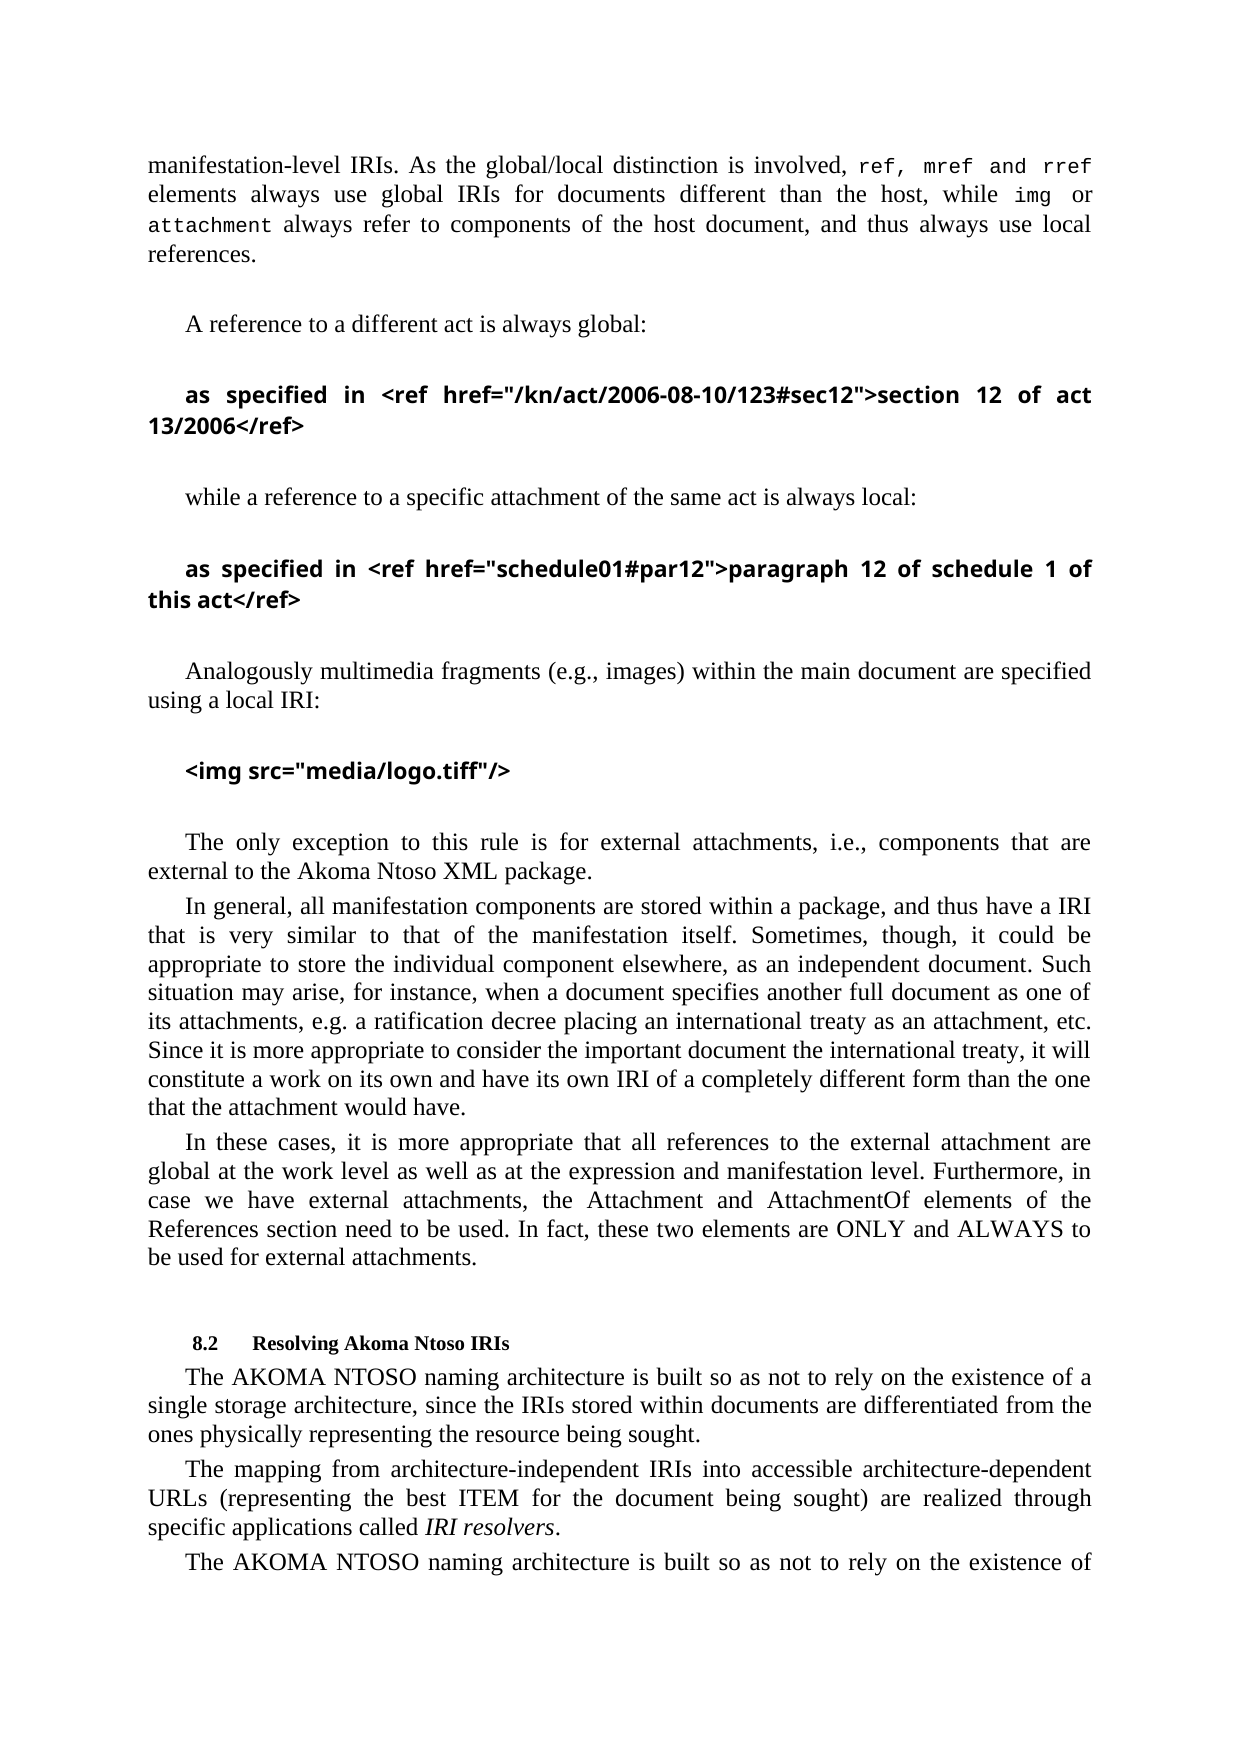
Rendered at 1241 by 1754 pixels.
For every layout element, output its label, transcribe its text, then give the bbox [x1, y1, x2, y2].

text manifestation-level IRIs. As the global/local distinction is involved, ref, mref and rref elements always use global IRIs for documents different than the host, while img or attachment always refer to components of the host document, and thus always use local references. [148, 150, 1092, 267]
text The AKOMA NTOSO naming architecture is built so as not to rely on the existence of [148, 1547, 1092, 1575]
text The only exception to this rule is for external attachments, i.e., components that are external to the Akoma Ntoso XML package. [148, 827, 1092, 885]
text In general, all manifestation components are stored within a package, and thus have a IRI that is very similar to that of the manifestation itself. Sometimes, though, it could be appropriate to store the individual component elsewhere, as an independent document. Such situation may arise, for instance, when a document specifies another full document as one of its attachments, e.g. a ratification decree placing an international treaty as an attachment, etc. Since it is more appropriate to consider the important document the international treaty, it will constitute a work on its own and have its own IRI of a completely different form than the one that the attachment would have. [148, 891, 1092, 1121]
text as specified in <ref href="/kn/act/2006-08-10/123#sec12">section 12 of act 13/2006</ref> [148, 379, 1092, 441]
text In these cases, it is more appropriate that all references to the external attachment are global at the work level as well as at the expression and manifestation level. Furthermore, in case we have external attachments, the Attachment and AttachmentOf elements of the References section need to be used. In fact, these two elements are ONLY and ALWAYS to be used for external attachments. [148, 1127, 1092, 1271]
text while a reference to a specific attachment of the same act is always local: [148, 482, 1092, 511]
text A reference to a different act is always global: [148, 309, 1092, 337]
text as specified in <ref href="schedule01#par12">paragraph 12 of schedule 1 of this act</ref> [148, 552, 1092, 615]
text <img src="media/logo.tiff"/> [148, 755, 1092, 786]
text The AKOMA NTOSO naming architecture is built so as not to rely on the existence of a single storage architecture, since the IRIs stored within documents are differentiated from the ones physically representing the resource being sought. [148, 1362, 1092, 1448]
subtitle Resolving Akoma Ntoso IRIs [192, 1331, 1092, 1355]
text Analogously multimedia fragments (e.g., images) within the main document are specified using a local IRI: [148, 656, 1092, 714]
text The mapping from architecture-independent IRIs into accessible architecture-dependent URLs (representing the best ITEM for the document being sought) are realized through specific applications called IRI resolvers. [148, 1454, 1092, 1540]
